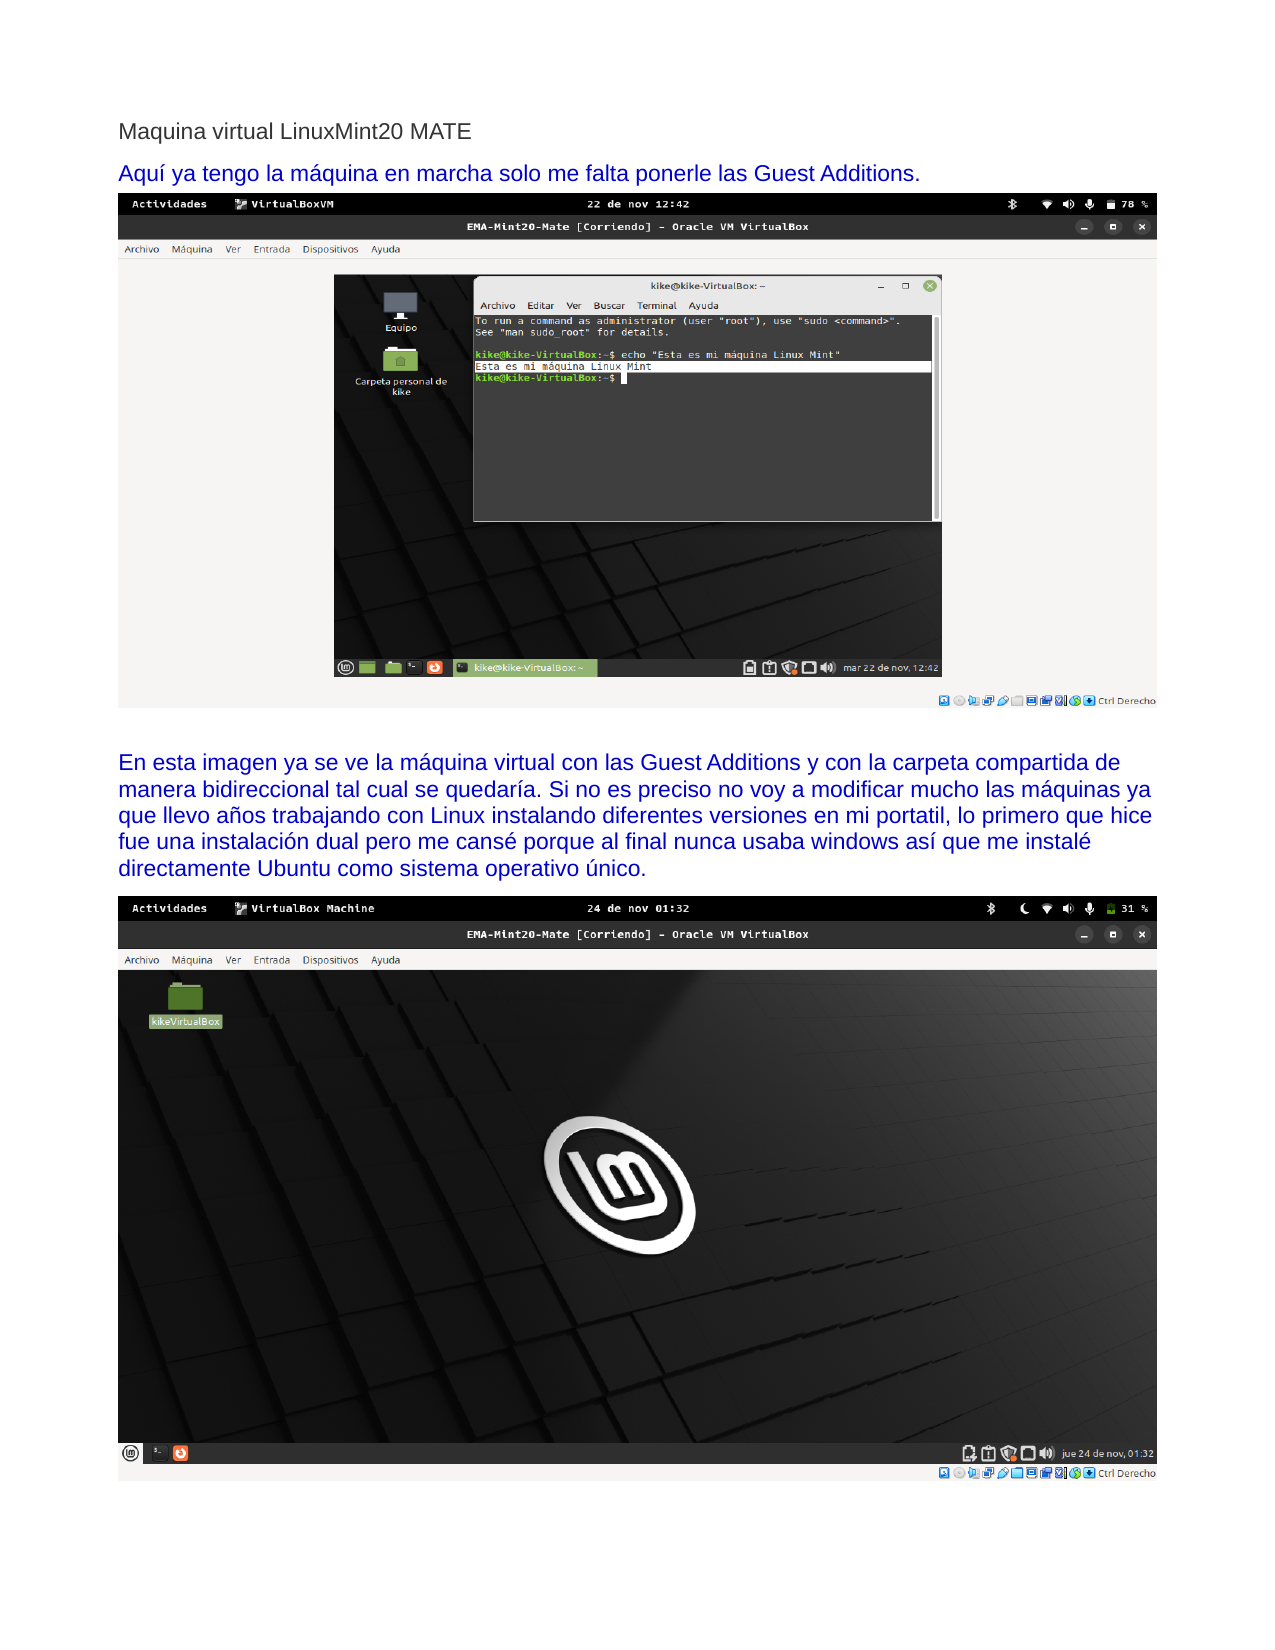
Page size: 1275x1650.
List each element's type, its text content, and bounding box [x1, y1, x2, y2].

picture [118, 193, 1157, 708]
text En esta imagen ya se ve la máquina virtual con las Guest Additions y con la carpeta compartida de manera bidireccional tal cual se quedaría. Si no es preciso no voy a modificar mucho las máquinas ya que llevo años trabajando con Linux instalando diferentes versiones en mi portatil, lo primero que hice fue una instalación dual pero me cansé porque al final nunca usaba windows así que me instalé directamente Ubuntu como sistema operativo único. [118, 749, 1157, 881]
subtitle Maquina virtual LinuxMint20 MATE [118, 118, 1157, 144]
text Aquí ya tengo la máquina en marcha solo me falta ponerle las Guest Additions. [118, 160, 1157, 186]
picture [118, 896, 1157, 1481]
